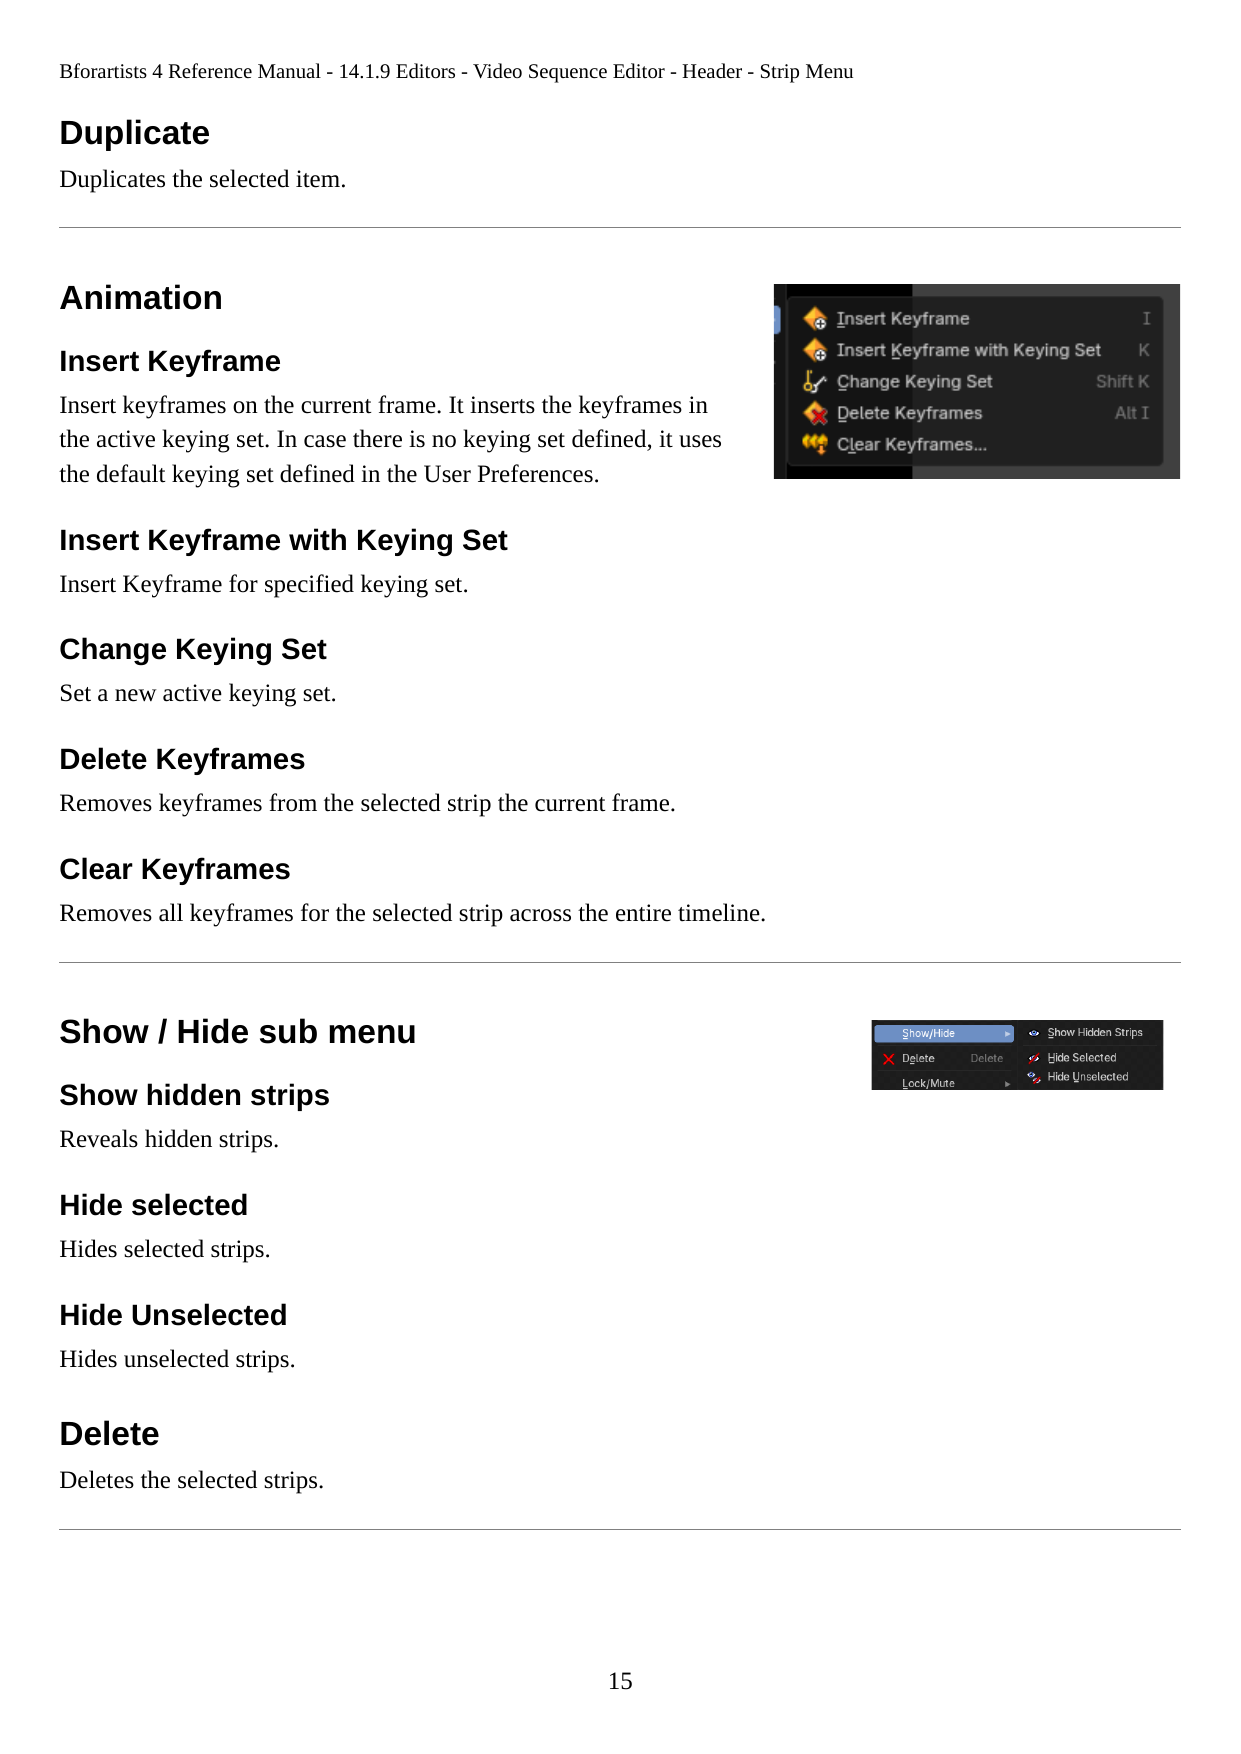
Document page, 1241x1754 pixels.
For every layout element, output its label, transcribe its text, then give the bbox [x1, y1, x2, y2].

subtitle Show hidden strips [59, 1078, 1181, 1112]
text Removes all keyframes for the selected strip across the entire timeline. [59, 898, 1181, 927]
subtitle Duplicate [59, 113, 1181, 151]
text Hides selected strips. [59, 1234, 1181, 1263]
subtitle Show / Hide sub menu [59, 1012, 1181, 1051]
text Insert Keyframe for specified keying set. [59, 569, 1181, 597]
text Set a new active keying set. [59, 678, 1181, 707]
text Insert keyframes on the current frame. It inserts the keyframes in the active keying set. In case there is no keying set defined, it uses the default keying set defined in the User Preferences. [59, 390, 1181, 487]
picture [871, 1020, 1164, 1090]
picture [773, 284, 1181, 479]
subtitle Change Keying Set [59, 632, 1181, 666]
text Hides unselected strips. [59, 1344, 1181, 1373]
subtitle Animation [59, 278, 1181, 316]
subtitle Insert Keyframe with Keying Set [59, 522, 1181, 556]
text Reveals hidden strips. [59, 1124, 1181, 1153]
subtitle Hide selected [59, 1188, 1181, 1222]
subtitle Delete [59, 1414, 1181, 1453]
text Duplicates the selected item. [59, 164, 1181, 192]
subtitle Hide Unselected [59, 1298, 1181, 1332]
text Deletes the selected strips. [59, 1465, 1181, 1494]
subtitle Delete Keyframes [59, 742, 1181, 776]
subtitle Clear Keyframes [59, 852, 1181, 886]
subtitle Insert Keyframe [59, 343, 773, 377]
text Removes keyframes from the selected strip the current frame. [59, 788, 1181, 817]
